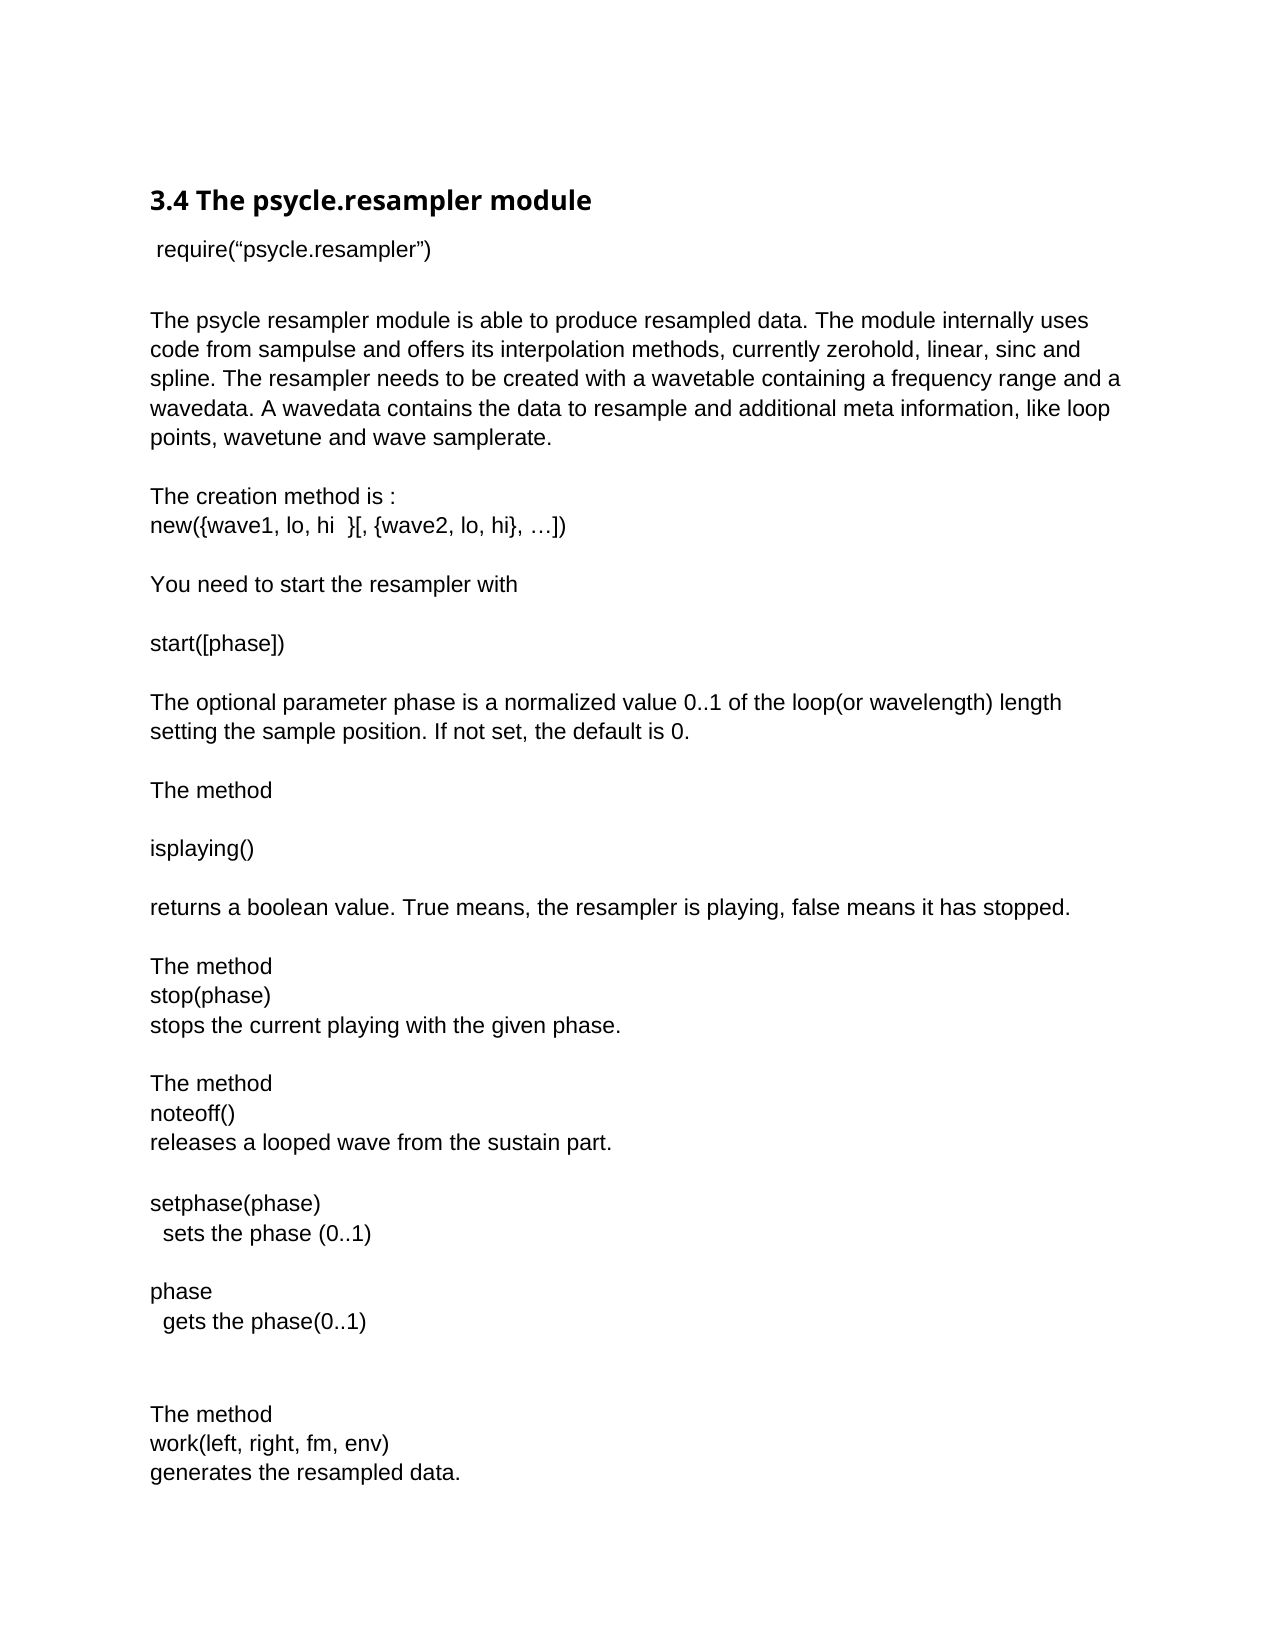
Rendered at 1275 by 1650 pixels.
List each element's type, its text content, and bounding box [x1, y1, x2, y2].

text The method [150, 953, 1125, 979]
text sets the phase (0..1) [150, 1220, 1125, 1246]
text The method [150, 1071, 1125, 1097]
text You need to start the resampler with [150, 572, 1125, 597]
text The psycle resampler module is able to produce resampled data. The module internally uses code from sampulse and offers its interpolation methods, currently zerohold, linear, sinc and spline. The resampler needs to be created with a wavetable containing a frequency range and a wavedata. A wavedata contains the data to resample and additional meta information, like loop points, wavetune and wave samplerate. [150, 307, 1125, 450]
text new({wave1, lo, hi }[, {wave2, lo, hi}, …]) [150, 513, 1125, 538]
text The optional parameter phase is a normalized value 0..1 of the loop(or wavelength) length setting the sample position. If not set, the default is 0. [150, 689, 1125, 744]
text noteoff() [150, 1100, 1125, 1126]
text The method [150, 1401, 1125, 1427]
text stop(phase) [150, 983, 1125, 1008]
text stops the current playing with the given phase. [150, 1012, 1125, 1038]
text generates the resampled data. [150, 1460, 1125, 1486]
text The creation method is : [150, 483, 1125, 509]
text The method [150, 777, 1125, 803]
text start([phase]) [150, 630, 1125, 656]
text releases a looped wave from the sustain part. [150, 1130, 1125, 1155]
text gets the phase(0..1) [150, 1308, 1125, 1334]
text require(“psycle.resampler”) [150, 237, 1125, 263]
text work(left, right, fm, env) [150, 1431, 1125, 1456]
text returns a boolean value. True means, the resampler is playing, false means it has stopped. [150, 895, 1125, 920]
text 3.4 The psycle.resampler module [150, 182, 1125, 219]
text isplaying() [150, 836, 1125, 862]
text setphase(phase) [150, 1191, 1125, 1217]
text phase [150, 1279, 1125, 1305]
